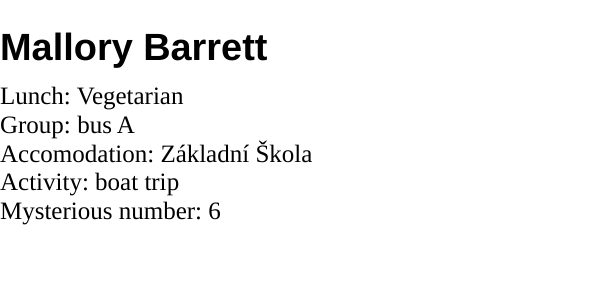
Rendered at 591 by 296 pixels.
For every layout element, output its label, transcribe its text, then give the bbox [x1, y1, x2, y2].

text Lunch: Vegetarian [0, 81, 591, 110]
text Activity: boat trip [0, 167, 591, 196]
subtitle Mallory Barrett [0, 25, 591, 69]
text Mysterious number: 6 [0, 196, 591, 225]
text Group: bus A [0, 110, 591, 139]
text Accomodation: Základní Škola [0, 139, 591, 167]
